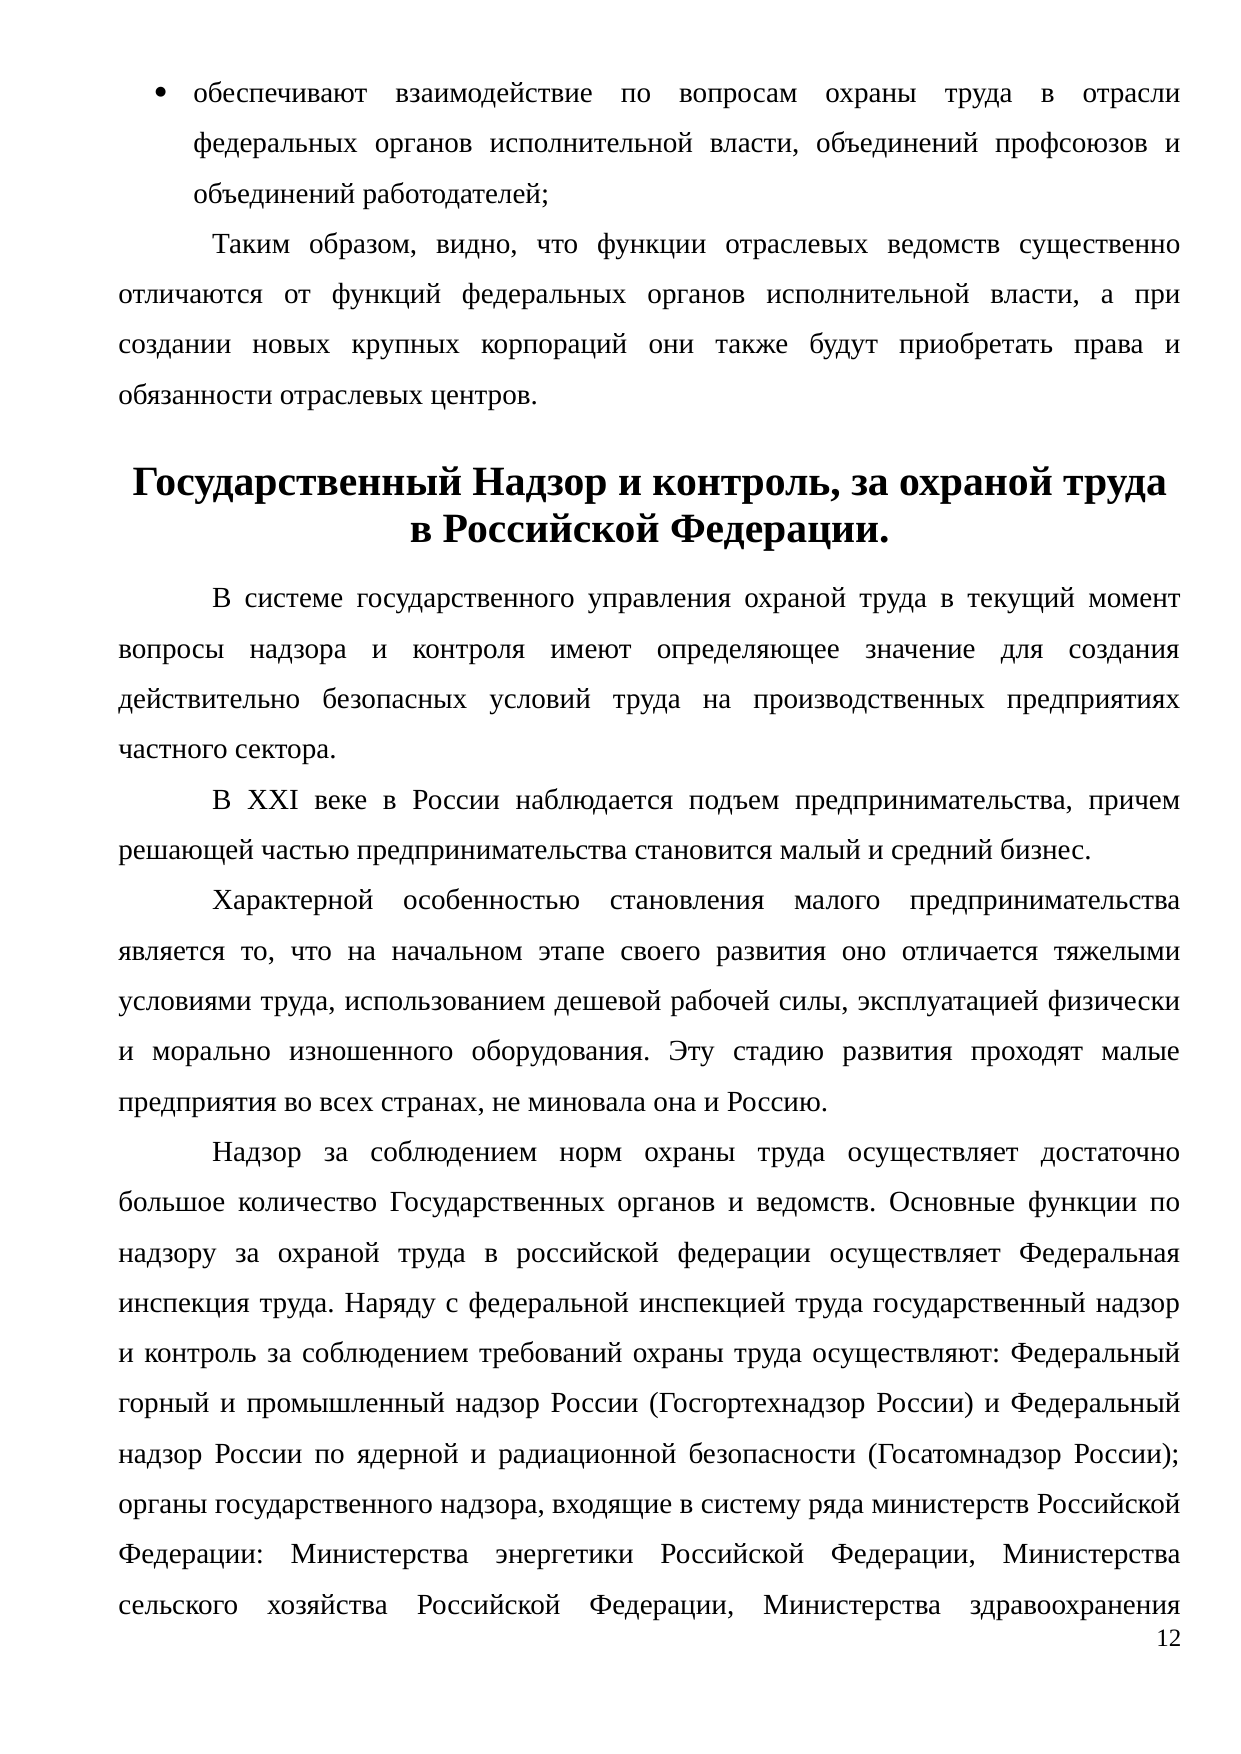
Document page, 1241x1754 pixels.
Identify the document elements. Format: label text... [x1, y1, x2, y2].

subtitle Государственный Надзор и контроль, за охраной труда в Российской Федерации. [118, 456, 1181, 552]
text В XXI веке в России наблюдается подъем предпринимательства, причем решающей частью предпринимательства становится малый и средний бизнес. [118, 782, 1181, 866]
text Характерной особенностью становления малого предпринимательства является то, что на начальном этапе своего развития оно отличается тяжелыми условиями труда, использованием дешевой рабочей силы, эксплуатацией физически и морально изношенного оборудования. Эту стадию развития проходят малые предприятия во всех странах, не миновала она и Россию. [118, 882, 1181, 1117]
text Таким образом, видно, что функции отраслевых ведомств существенно отличаются от функций федеральных органов исполнительной власти, а при создании новых крупных корпораций они также будут приобретать права и обязанности отраслевых центров. [118, 226, 1181, 411]
text Надзор за соблюдением норм охраны труда осуществляет достаточно большое количество Государственных органов и ведомств. Основные функции по надзору за охраной труда в российской федерации осуществляет Федеральная инспекция труда. Наряду с федеральной инспекцией труда государственный надзор и контроль за соблюдением требований охраны труда осуществляют: Федеральный горный и промышленный надзор России (Госгортехнадзор России) и Федеральный надзор России по ядерной и радиационной безопасности (Госатомнадзор России); органы государственного надзора, входящие в систему ряда министерств Российской Федерации: Министерства энергетики Российской Федерации, Министерства сельского хозяйства Российской Федерации, Министерства здравоохранения [118, 1134, 1181, 1620]
text В системе государственного управления охраной труда в текущий момент вопросы надзора и контроля имеют определяющее значение для создания действительно безопасных условий труда на производственных предприятиях частного сектора. [118, 581, 1181, 765]
list обеспечивают взаимодействие по вопросам охраны труда в отрасли федеральных органов исполнительной власти, объединений профсоюзов и объединений работодателей; [156, 75, 1181, 209]
